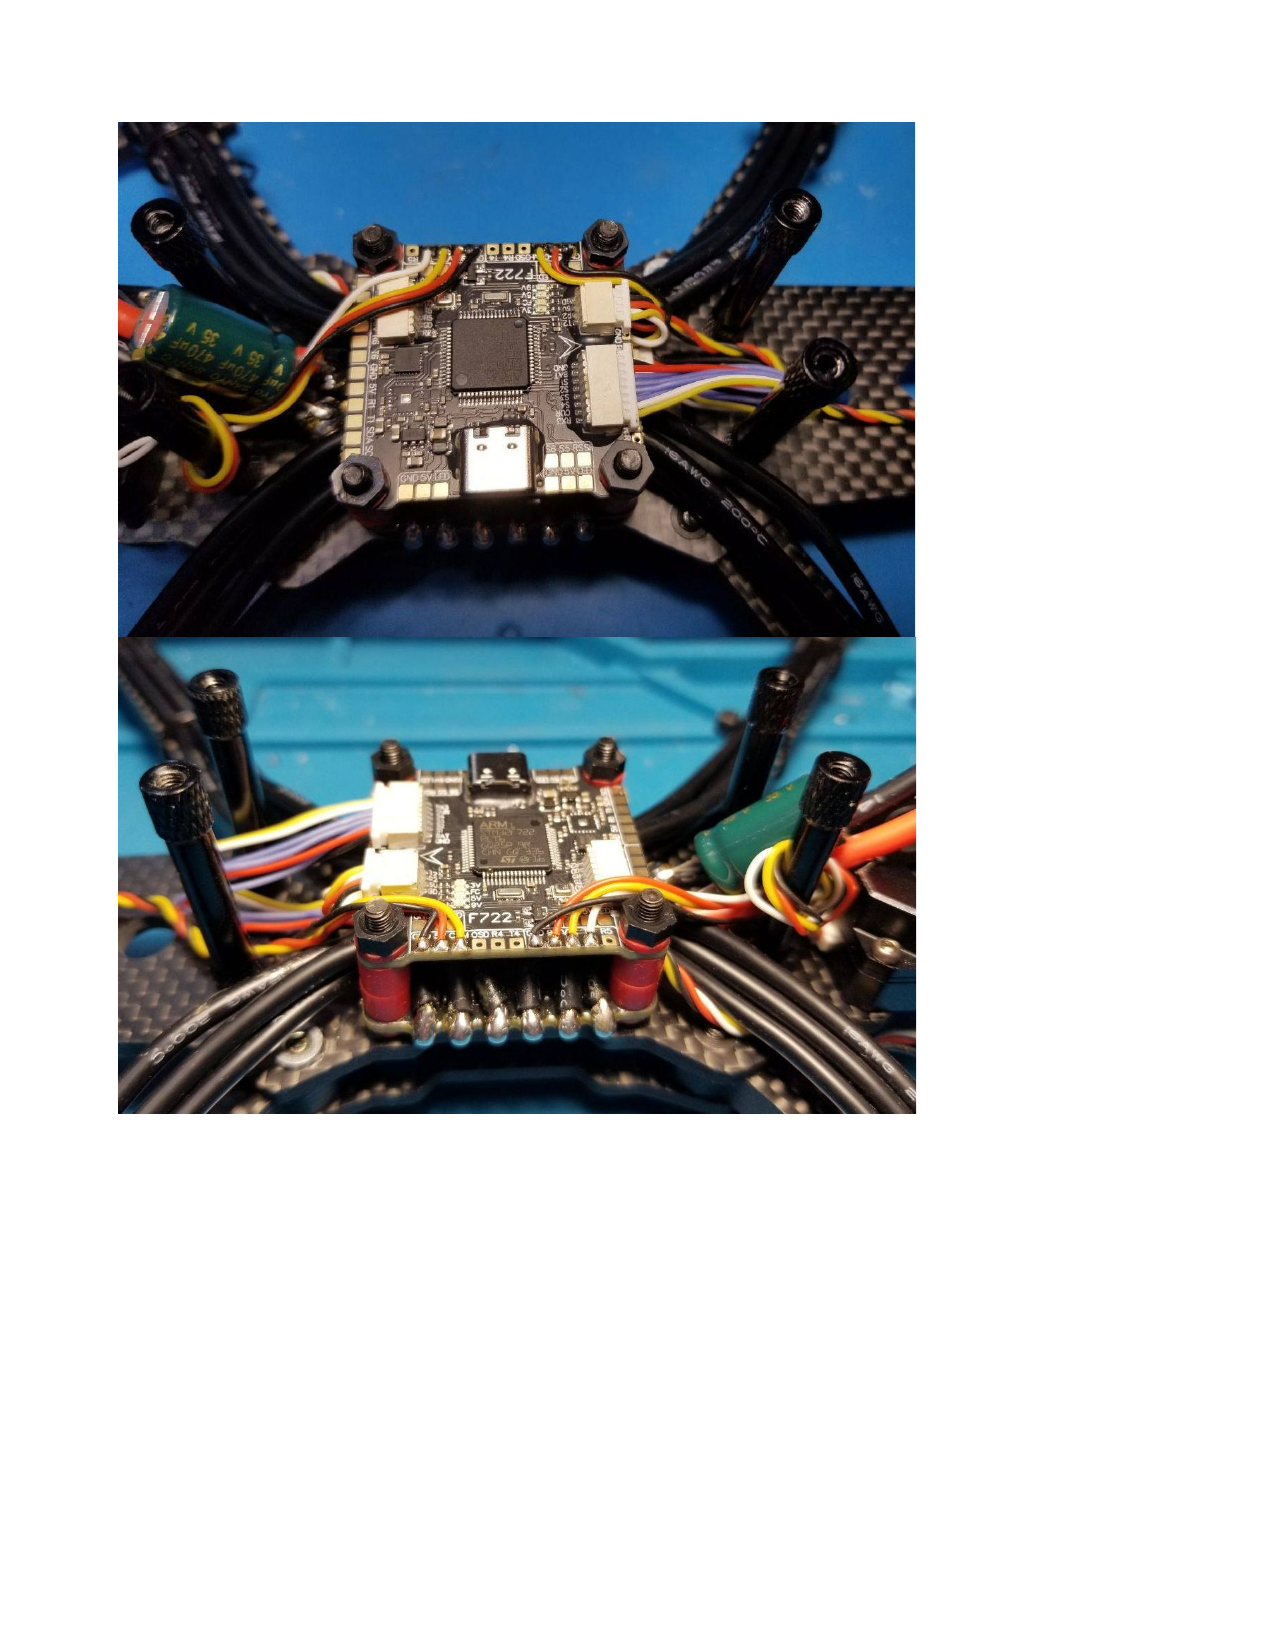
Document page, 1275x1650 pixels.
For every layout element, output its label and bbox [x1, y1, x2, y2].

picture [118, 122, 917, 1114]
